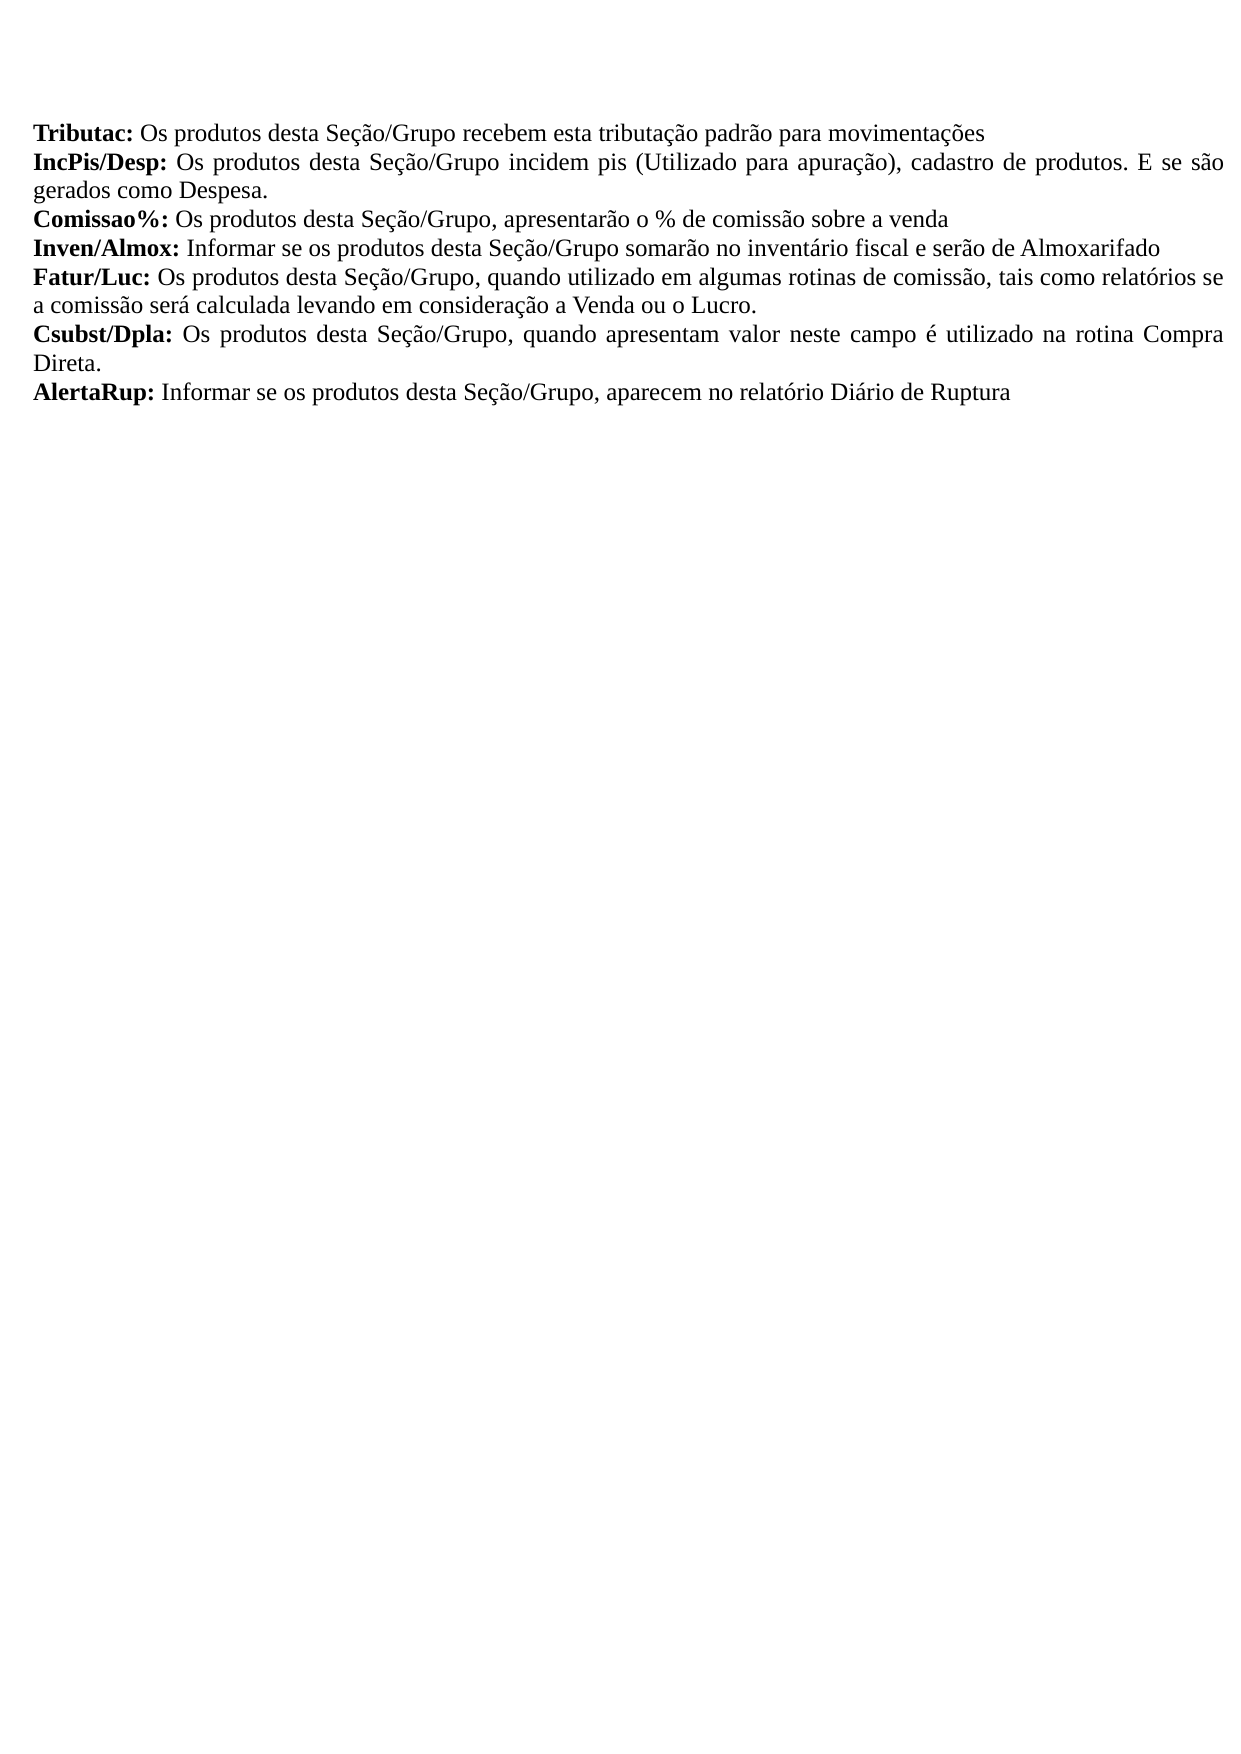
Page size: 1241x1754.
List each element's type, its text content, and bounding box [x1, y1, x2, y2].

text IncPis/Desp: Os produtos desta Seção/Grupo incidem pis (Utilizado para apuração), cadastro de produtos. E se são gerados como Despesa. [33, 147, 1225, 204]
text Inven/Almox: Informar se os produtos desta Seção/Grupo somarão no inventário fiscal e serão de Almoxarifado [33, 233, 1225, 262]
text Comissao%: Os produtos desta Seção/Grupo, apresentarão o % de comissão sobre a venda [33, 204, 1225, 233]
text Csubst/Dpla: Os produtos desta Seção/Grupo, quando apresentam valor neste campo é utilizado na rotina Compra Direta. [33, 319, 1225, 377]
text Fatur/Luc: Os produtos desta Seção/Grupo, quando utilizado em algumas rotinas de comissão, tais como relatórios se a comissão será calculada levando em consideração a Venda ou o Lucro. [33, 262, 1225, 319]
text AlertaRup: Informar se os produtos desta Seção/Grupo, aparecem no relatório Diário de Ruptura [33, 377, 1225, 406]
text Tributac: Os produtos desta Seção/Grupo recebem esta tributação padrão para movimentações [33, 118, 1225, 147]
